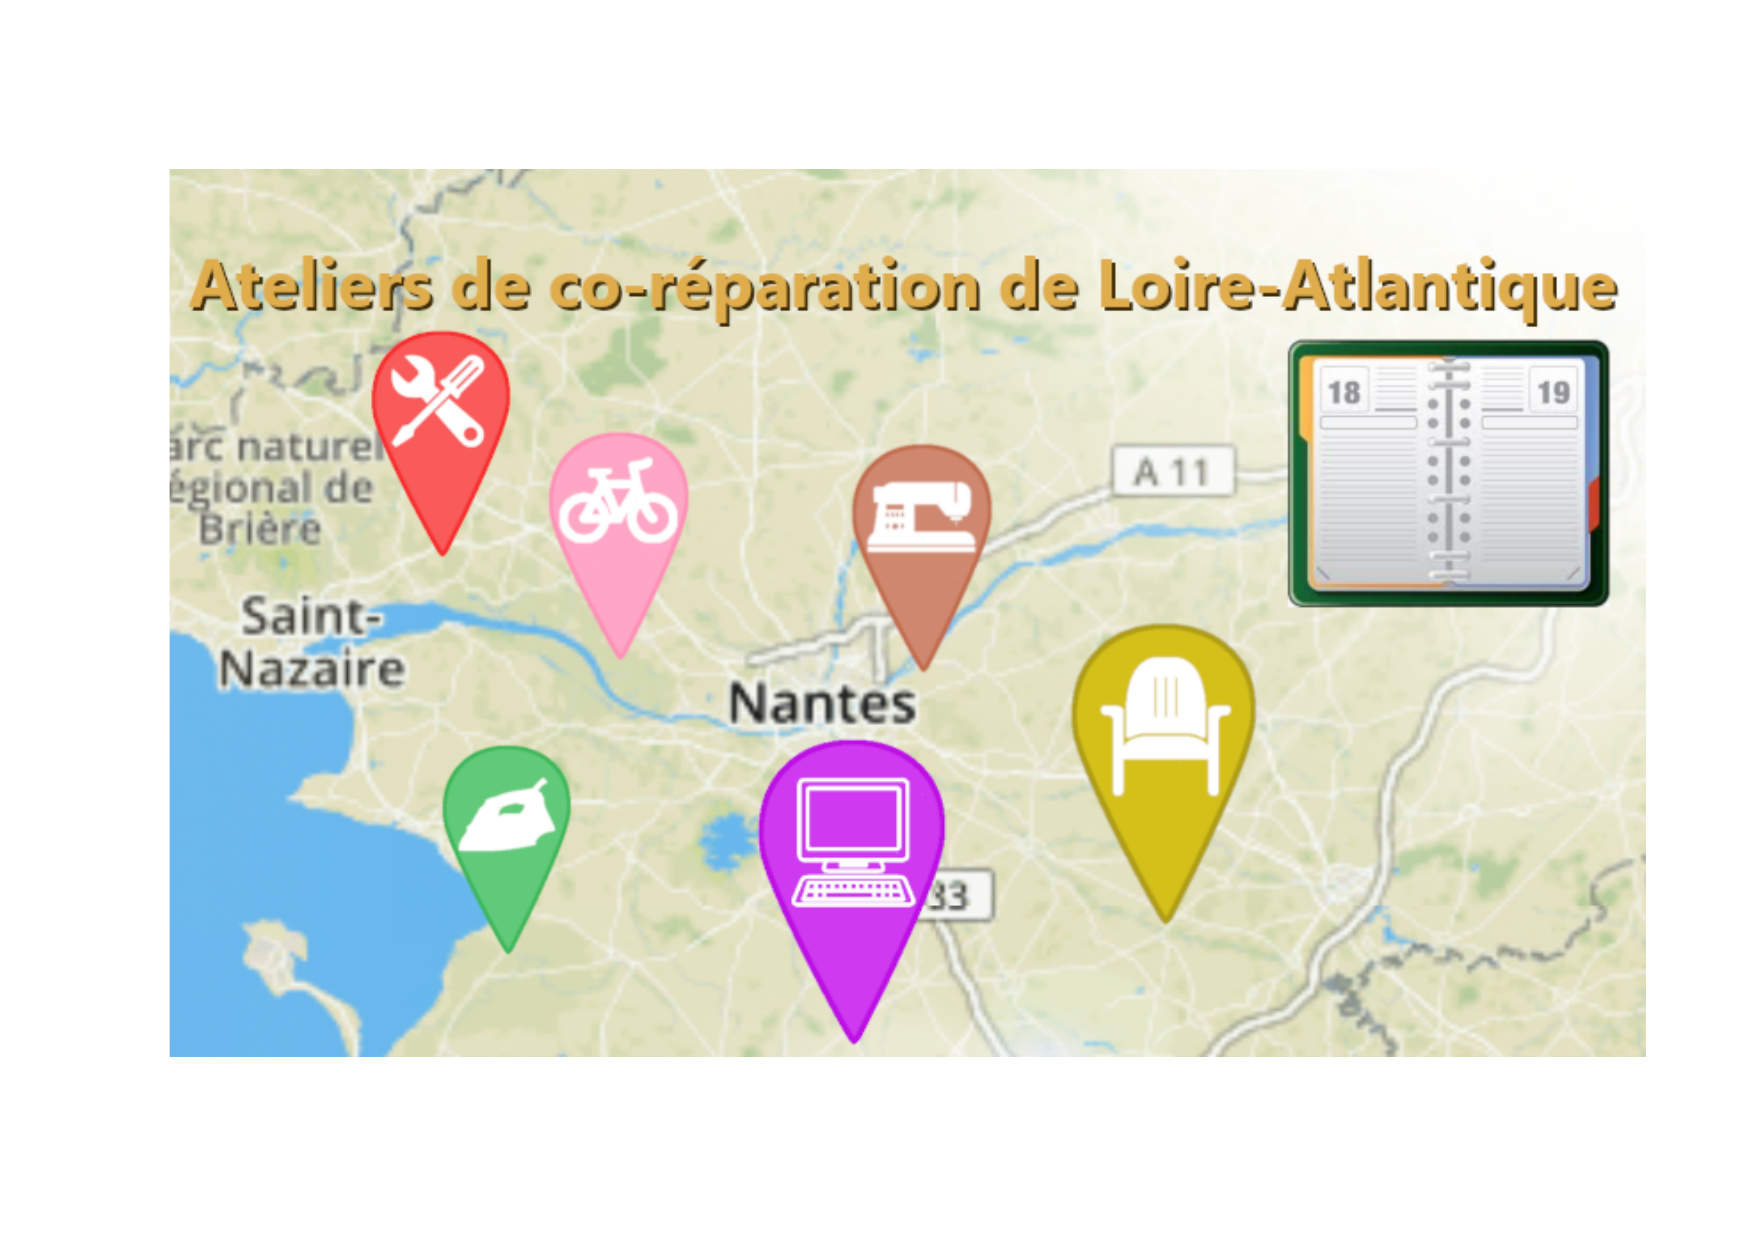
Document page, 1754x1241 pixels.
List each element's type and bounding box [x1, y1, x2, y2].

picture [169, 169, 1646, 1057]
